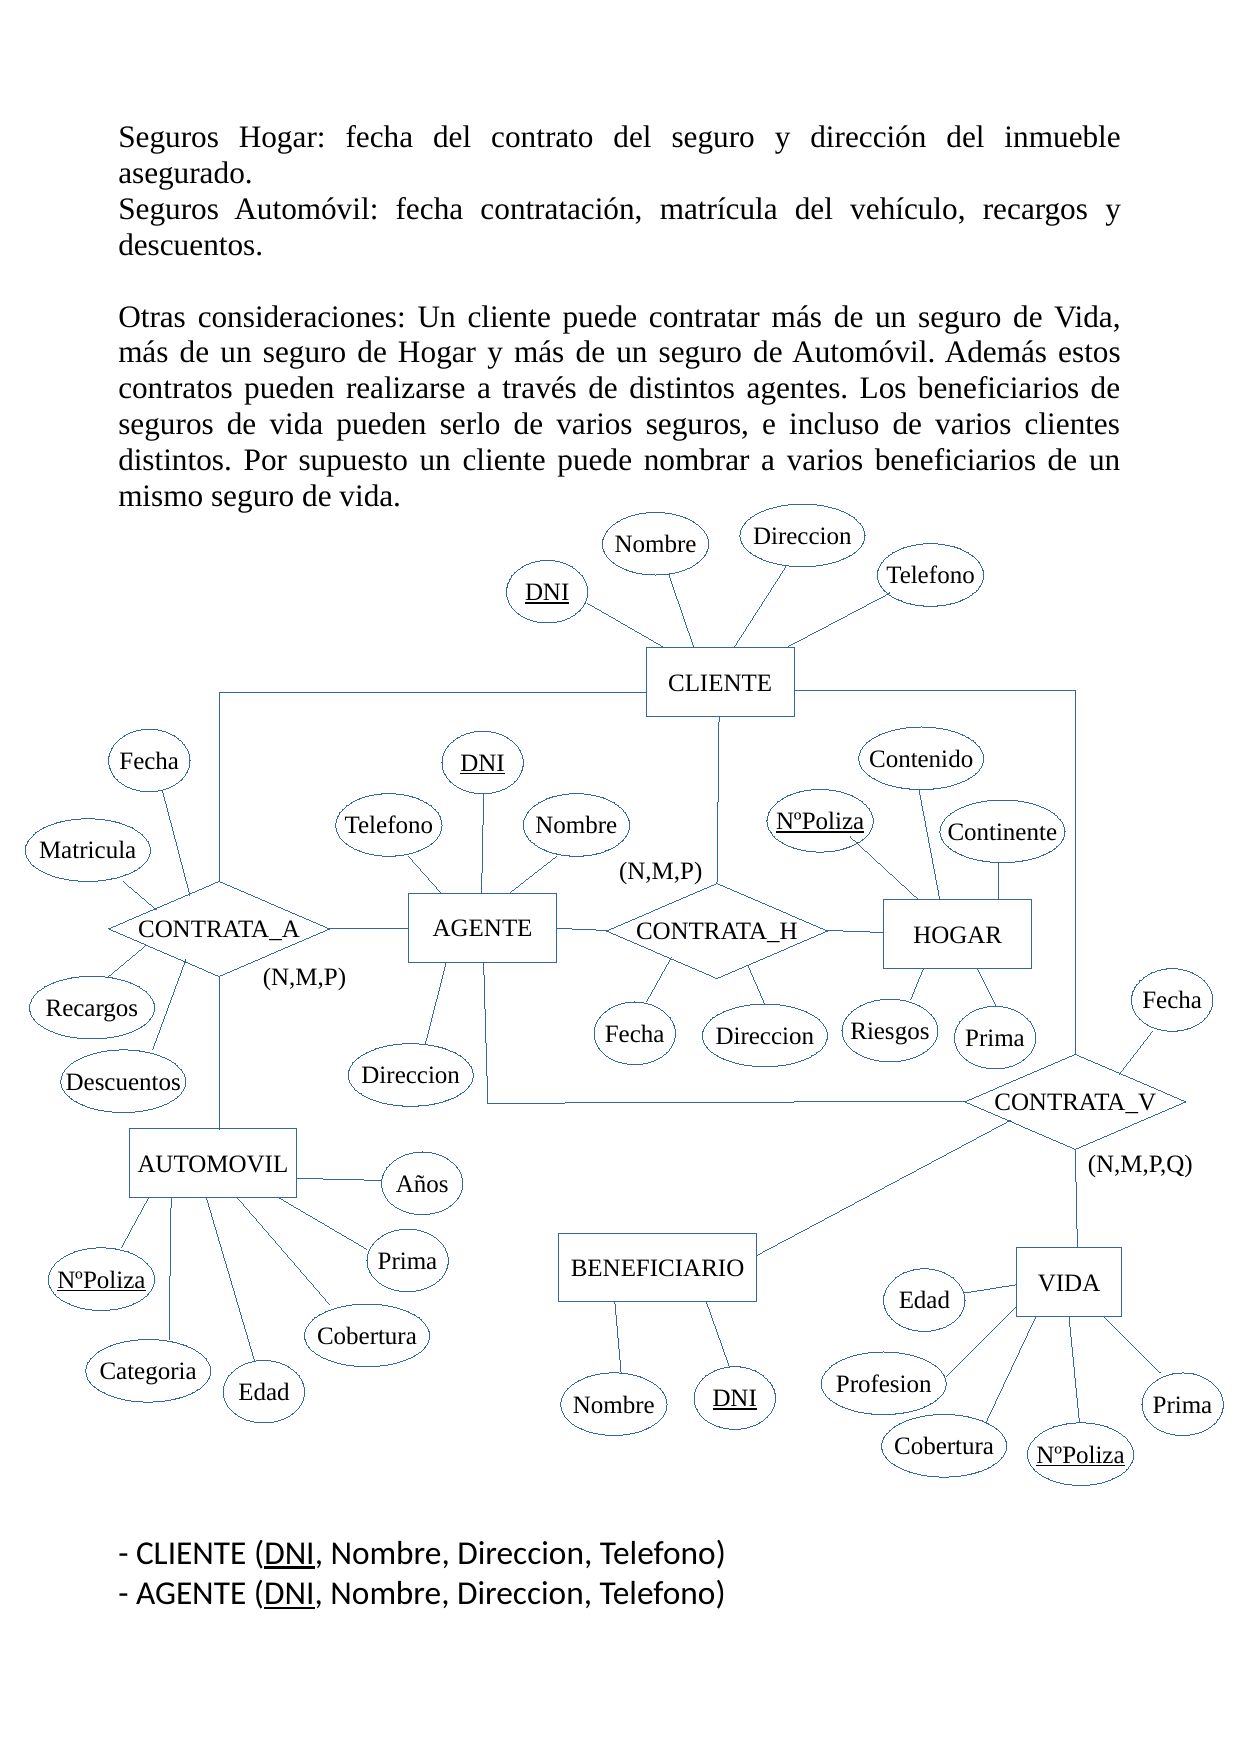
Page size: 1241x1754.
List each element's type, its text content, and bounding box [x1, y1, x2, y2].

text Seguros Automóvil: fecha contratación, matrícula del vehículo, recargos y descuentos. [118, 190, 1122, 262]
text Otras consideraciones: Un cliente puede contratar más de un seguro de Vida, más de un seguro de Hogar y más de un seguro de Automóvil. Además estos contratos pueden realizarse a través de distintos agentes. Los beneficiarios de seguros de vida pueden serlo de varios seguros, e incluso de varios clientes distintos. Por supuesto un cliente puede nombrar a varios beneficiarios de un mismo seguro de vida. [118, 298, 1122, 513]
text - CLIENTE (DNI, Nombre, Direccion, Telefono) [118, 1532, 1122, 1572]
text - AGENTE (DNI, Nombre, Direccion, Telefono) [118, 1572, 1122, 1613]
text Seguros Hogar: fecha del contrato del seguro y dirección del inmueble asegurado. [118, 118, 1122, 190]
